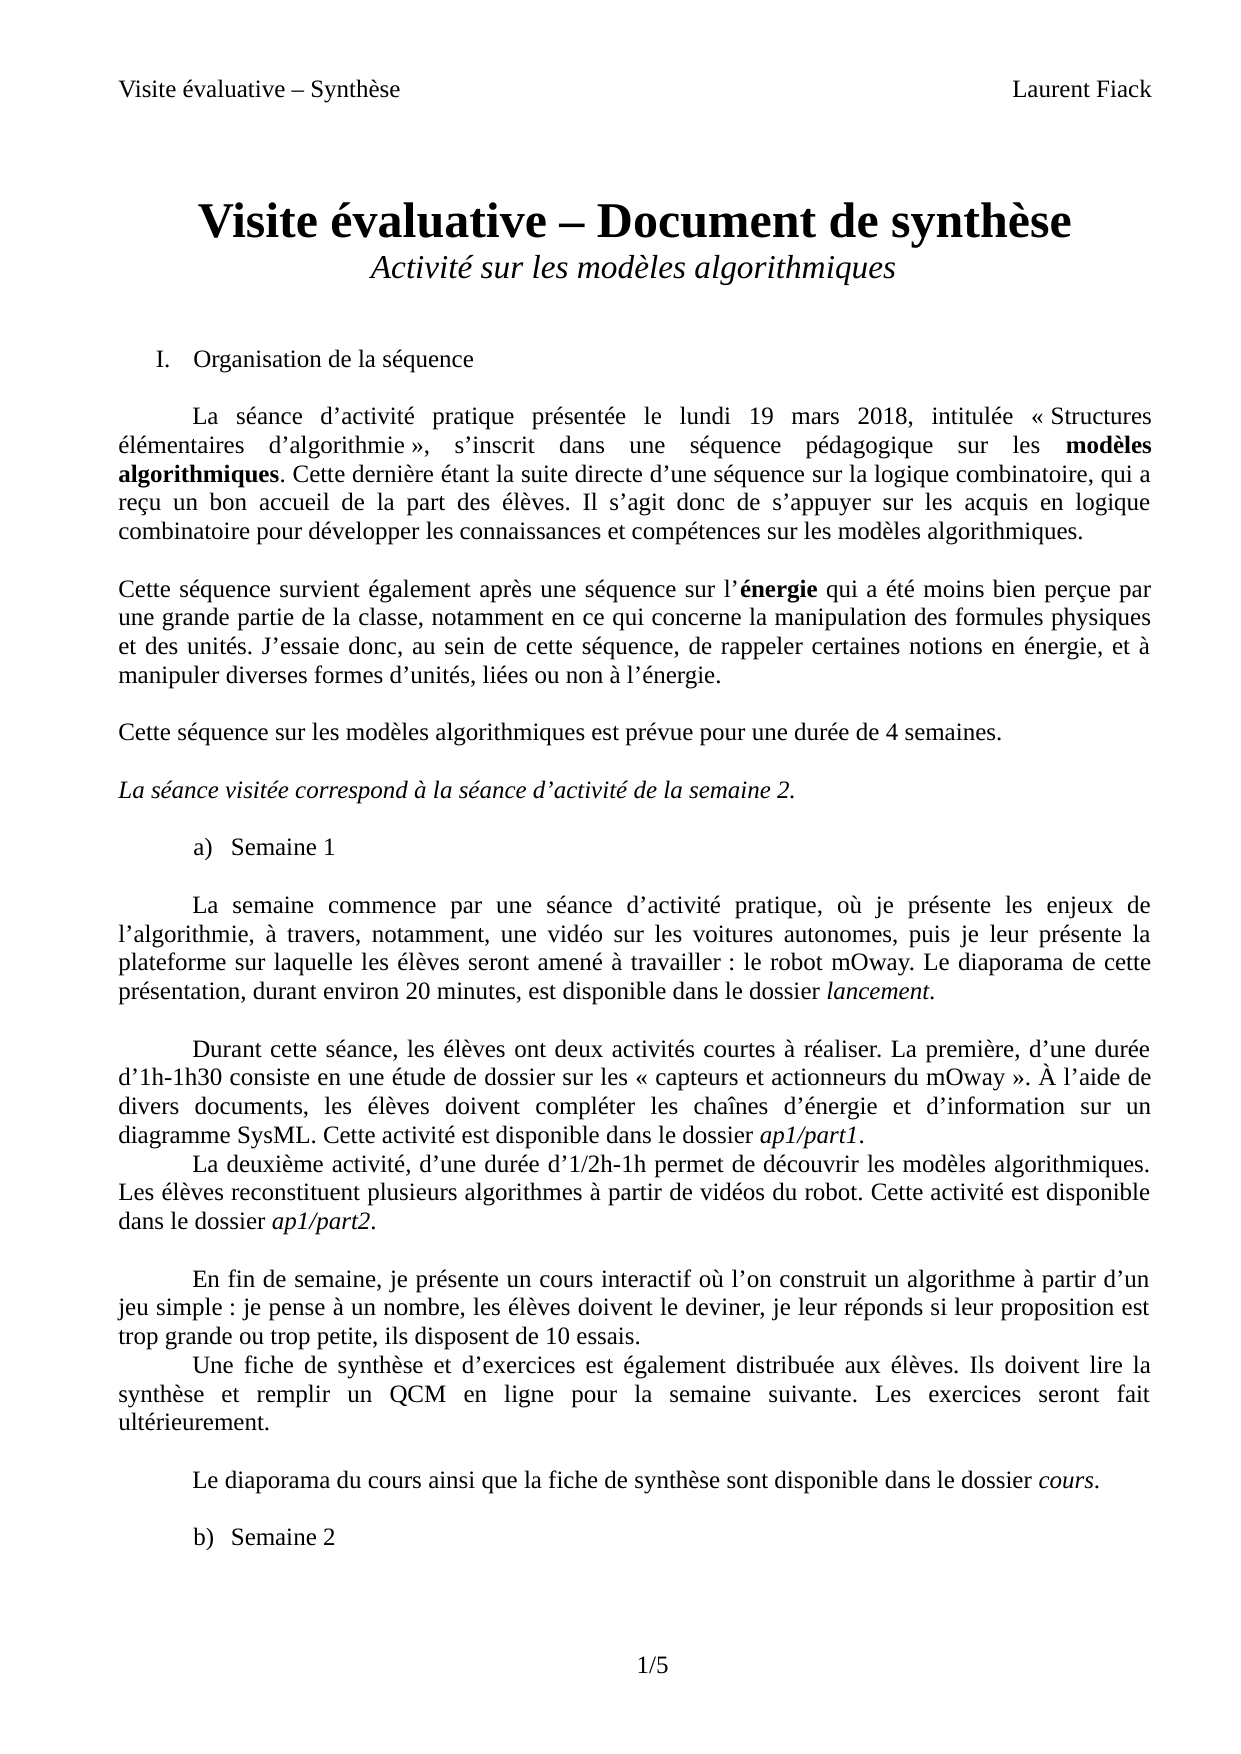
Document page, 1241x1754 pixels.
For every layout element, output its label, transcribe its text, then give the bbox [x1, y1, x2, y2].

text Visite évaluative – Document de synthèse [118, 190, 1152, 248]
text La séance visitée correspond à la séance d’activité de la semaine 2. [118, 775, 1152, 804]
text Activité sur les modèles algorithmiques [118, 248, 1152, 286]
list Semaine 2 [193, 1522, 1152, 1551]
text La semaine commence par une séance d’activité pratique, où je présente les enjeux de l’algorithmie, à travers, notamment, une vidéo sur les voitures autonomes, puis je leur présente la plateforme sur laquelle les élèves seront amené à travailler : le robot mOway. Le diaporama de cette présentation, durant environ 20 minutes, est disponible dans le dossier lancement. [118, 890, 1152, 1005]
text Cette séquence survient également après une séquence sur l’énergie qui a été moins bien perçue par une grande partie de la classe, notamment en ce qui concerne la manipulation des formules physiques et des unités. J’essaie donc, au sein de cette séquence, de rappeler certaines notions en énergie, et à manipuler diverses formes d’unités, liées ou non à l’énergie. [118, 574, 1152, 689]
text La séance d’activité pratique présentée le lundi 19 mars 2018, intitulée « Structures élémentaires d’algorithmie », s’inscrit dans une séquence pédagogique sur les modèles algorithmiques. Cette dernière étant la suite directe d’une séquence sur la logique combinatoire, qui a reçu un bon accueil de la part des élèves. Il s’agit donc de s’appuyer sur les acquis en logique combinatoire pour développer les connaissances et compétences sur les modèles algorithmiques. [118, 401, 1152, 545]
text Le diaporama du cours ainsi que la fiche de synthèse sont disponible dans le dossier cours. [118, 1465, 1152, 1494]
list Semaine 1 [193, 832, 1152, 861]
list Organisation de la séquence [156, 344, 1152, 372]
text En fin de semaine, je présente un cours interactif où l’on construit un algorithme à partir d’un jeu simple : je pense à un nombre, les élèves doivent le deviner, je leur réponds si leur proposition est trop grande ou trop petite, ils disposent de 10 essais. [118, 1264, 1152, 1350]
text Cette séquence sur les modèles algorithmiques est prévue pour une durée de 4 semaines. [118, 717, 1152, 746]
text Durant cette séance, les élèves ont deux activités courtes à réaliser. La première, d’une durée d’1h-1h30 consiste en une étude de dossier sur les « capteurs et actionneurs du mOway ». À l’aide de divers documents, les élèves doivent compléter les chaînes d’énergie et d’information sur un diagramme SysML. Cette activité est disponible dans le dossier ap1/part1. [118, 1034, 1152, 1149]
text Une fiche de synthèse et d’exercices est également distribuée aux élèves. Ils doivent lire la synthèse et remplir un QCM en ligne pour la semaine suivante. Les exercices seront fait ultérieurement. [118, 1350, 1152, 1436]
text La deuxième activité, d’une durée d’1/2h-1h permet de découvrir les modèles algorithmiques. Les élèves reconstituent plusieurs algorithmes à partir de vidéos du robot. Cette activité est disponible dans le dossier ap1/part2. [118, 1149, 1152, 1235]
